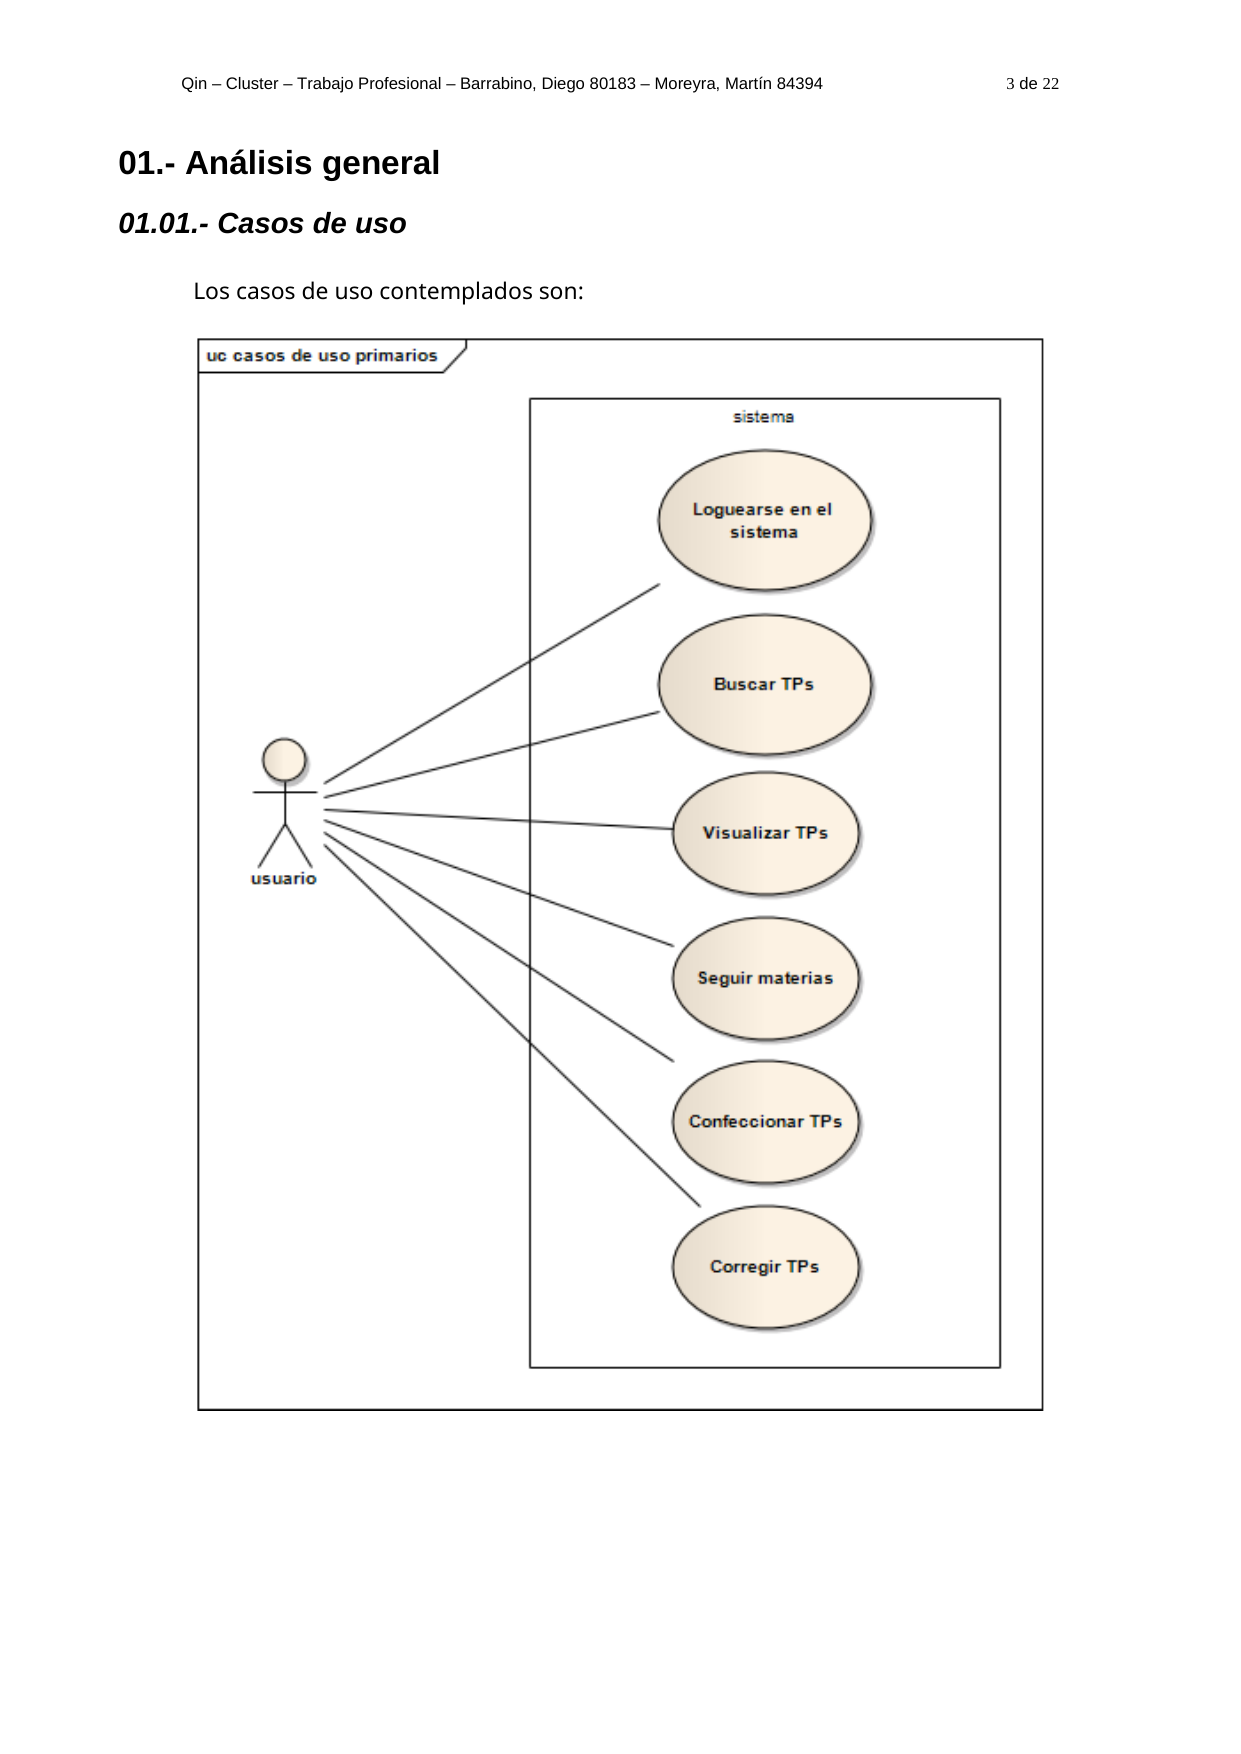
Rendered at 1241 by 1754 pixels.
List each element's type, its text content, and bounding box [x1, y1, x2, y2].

text Los casos de uso contemplados son: [118, 275, 1122, 306]
subtitle 01.- Análisis general [118, 143, 1122, 182]
picture [197, 337, 1044, 1411]
subtitle 01.01.- Casos de uso [118, 207, 1122, 240]
